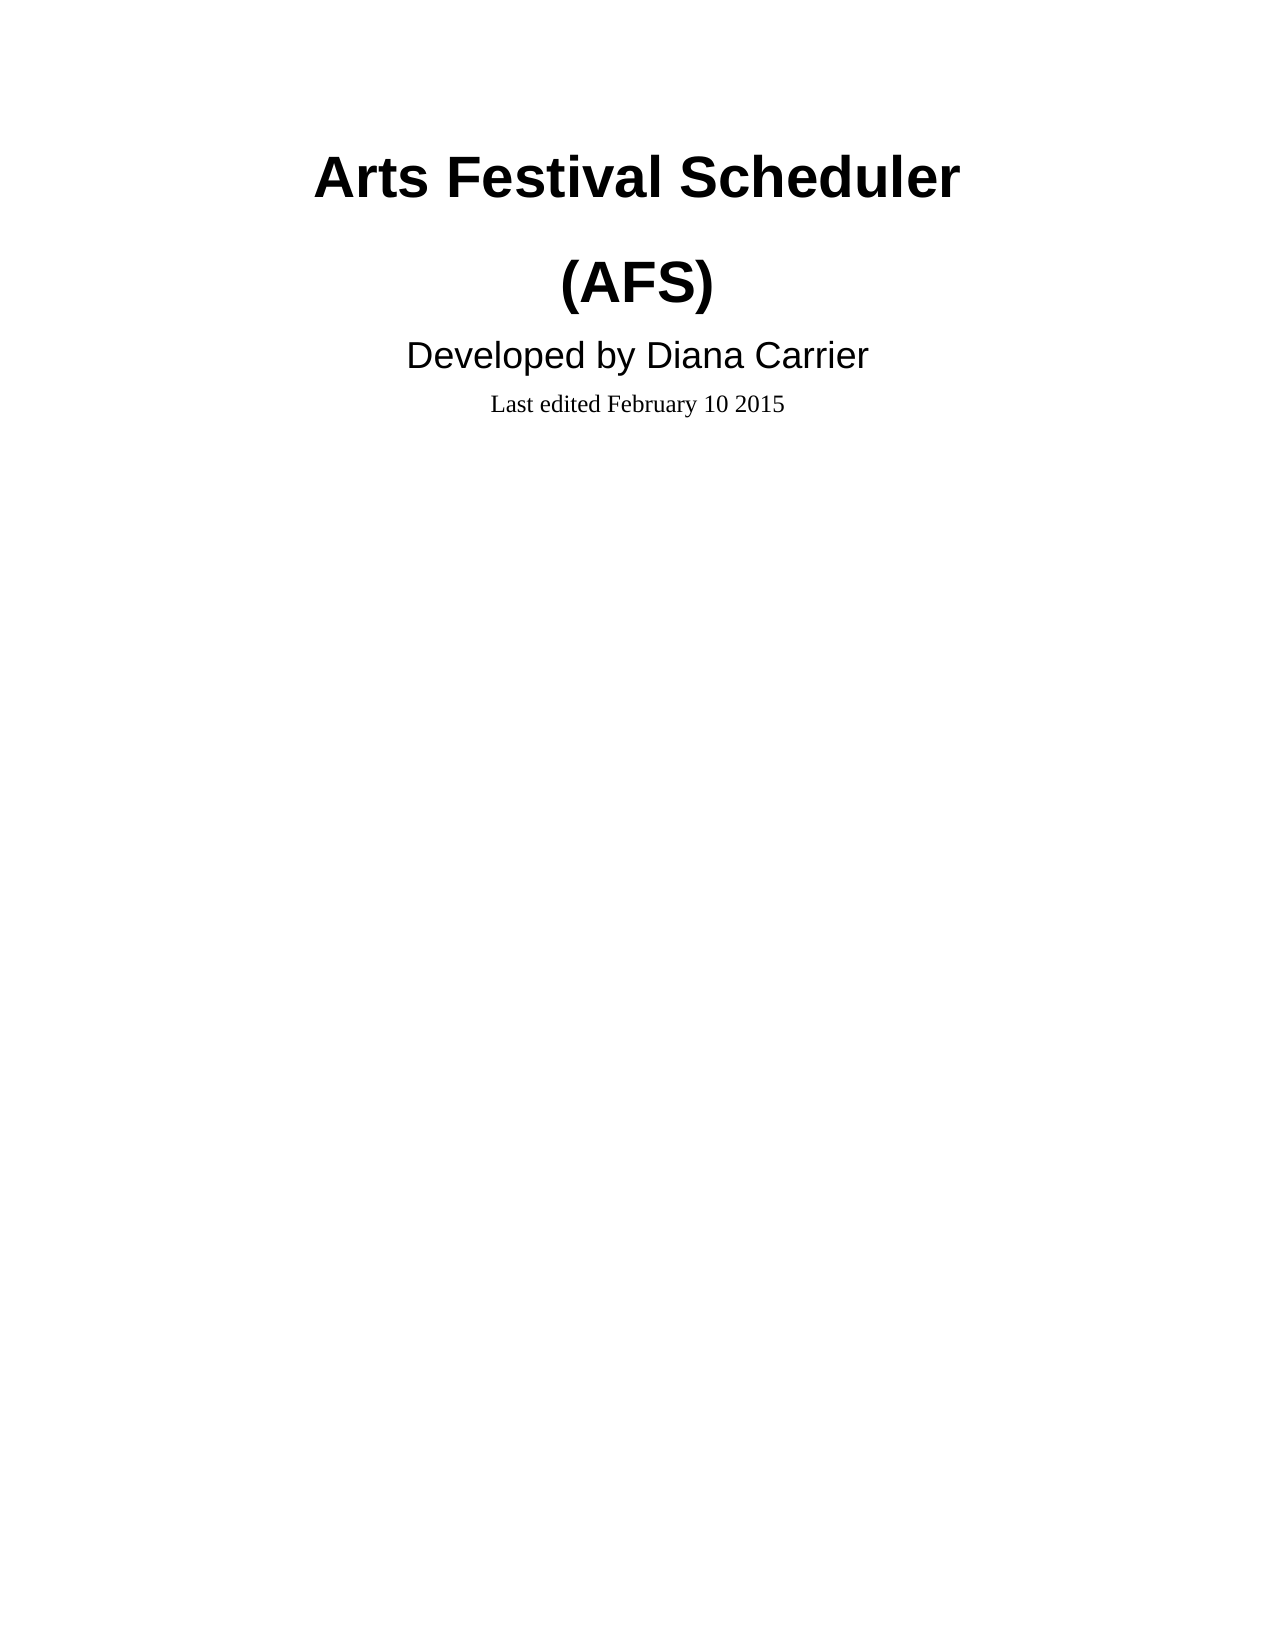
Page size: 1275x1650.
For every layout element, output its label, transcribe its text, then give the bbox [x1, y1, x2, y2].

title Arts Festival Scheduler [118, 143, 1157, 210]
subtitle Developed by Diana Carrier [118, 333, 1157, 377]
title (AFS) [118, 248, 1157, 315]
text Last edited February 10 2015 [118, 389, 1157, 418]
